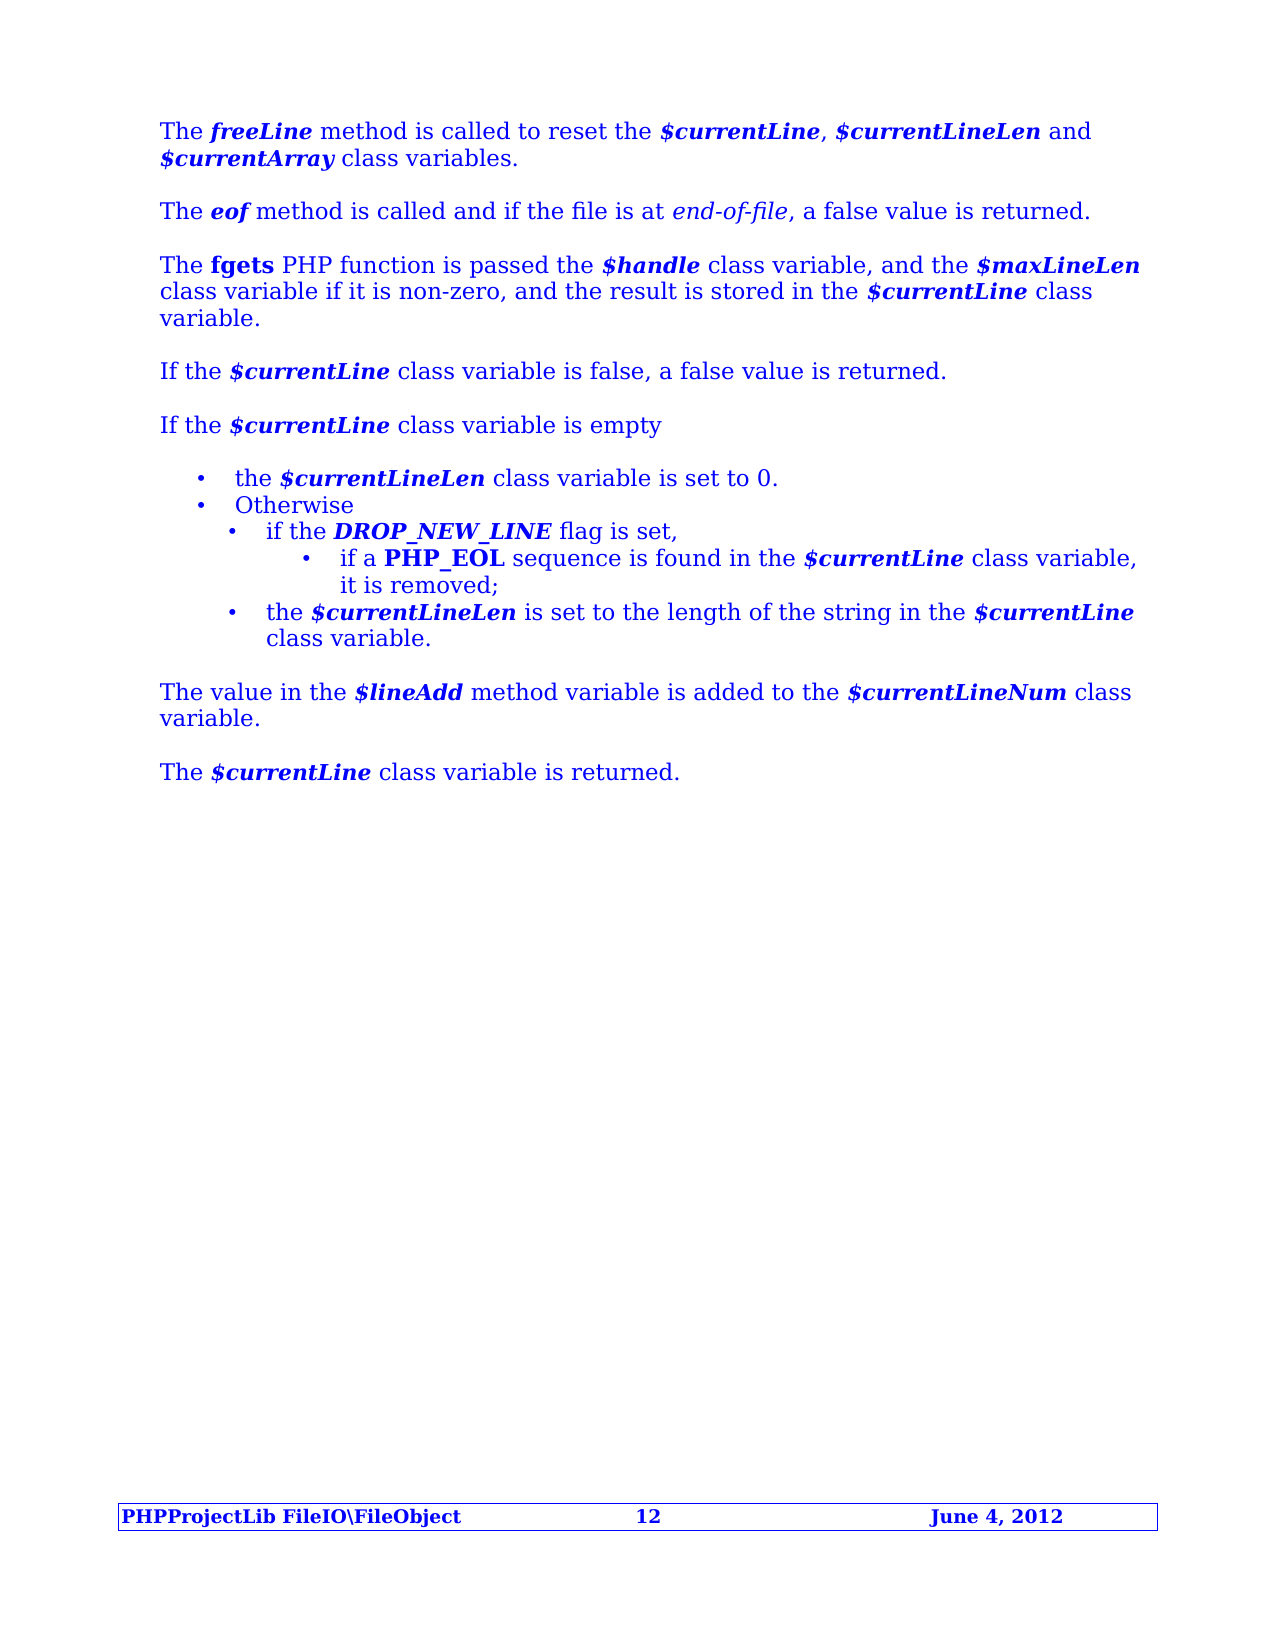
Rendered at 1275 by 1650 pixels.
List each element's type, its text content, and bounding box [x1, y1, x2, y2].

list Otherwise [197, 492, 1157, 518]
text The fgets PHP function is passed the $handle class variable, and the $maxLineLen class variable if it is non-zero, and the result is stored in the $currentLine class variable. [159, 251, 1157, 332]
text The eof method is called and if the file is at end-of-file, a false value is returned. [159, 198, 1157, 225]
list the $currentLineLen class variable is set to 0. [197, 465, 1157, 492]
text The freeLine method is called to reset the $currentLine, $currentLineLen and $currentArray class variables. [159, 118, 1157, 171]
text If the $currentLine class variable is empty [159, 412, 1157, 438]
text If the $currentLine class variable is false, a false value is returned. [159, 358, 1157, 385]
list if a PHP_EOL sequence is found in the $currentLine class variable, it is removed; [302, 545, 1157, 599]
list if the DROP_NEW_LINE flag is set, [228, 518, 1157, 545]
text The $currentLine class variable is returned. [159, 759, 1157, 785]
text The value in the $lineAdd method variable is added to the $currentLineNum class variable. [159, 679, 1157, 732]
list the $currentLineLen is set to the length of the string in the $currentLine class variable. [228, 599, 1157, 652]
